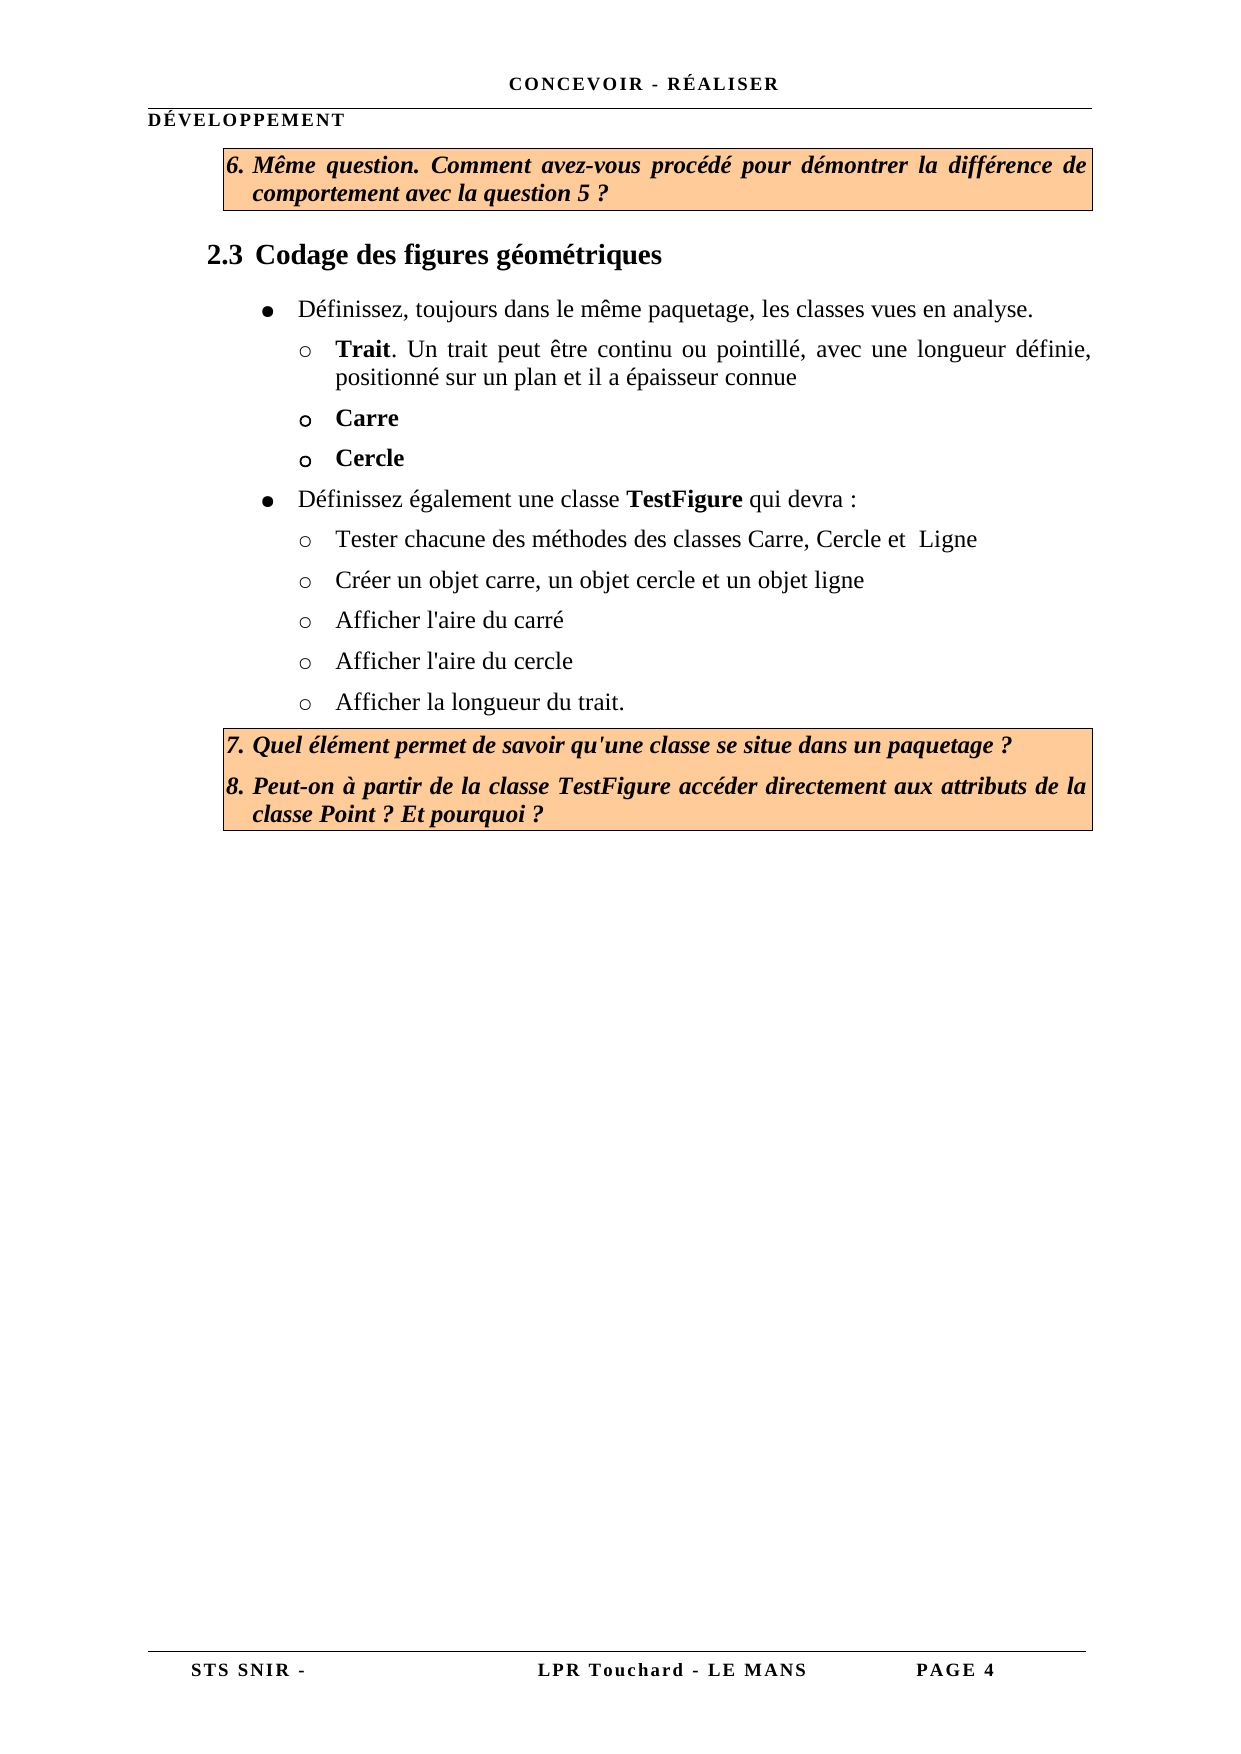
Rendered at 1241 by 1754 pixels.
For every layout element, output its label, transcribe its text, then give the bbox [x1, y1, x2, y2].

list Quel élément permet de savoir qu'une classe se situe dans un paquetage ? [224, 729, 1092, 759]
list Carre [298, 404, 1092, 432]
list Même question. Comment avez-vous procédé pour démontrer la différence de comportement avec la question 5 ? [224, 149, 1092, 210]
subtitle Codage des figures géométriques [148, 241, 1092, 271]
list Définissez, toujours dans le même paquetage, les classes vues en analyse. [260, 295, 1092, 323]
list Peut-on à partir de la classe TestFigure accéder directement aux attributs de la classe Point ? Et pourquoi ? [224, 768, 1092, 830]
list Tester chacune des méthodes des classes Carre, Cercle et Ligne [298, 525, 1092, 553]
list Afficher l'aire du cercle [298, 647, 1092, 675]
list Trait. Un trait peut être continu ou pointillé, avec une longueur définie, positionné sur un plan et il a épaisseur connue [298, 335, 1092, 391]
list Afficher la longueur du trait. [298, 687, 1092, 716]
list Définissez également une classe TestFigure qui devra : [260, 485, 1092, 513]
list Cercle [298, 444, 1092, 472]
list Afficher l'aire du carré [298, 606, 1092, 634]
list Créer un objet carre, un objet cercle et un objet ligne [298, 566, 1092, 594]
